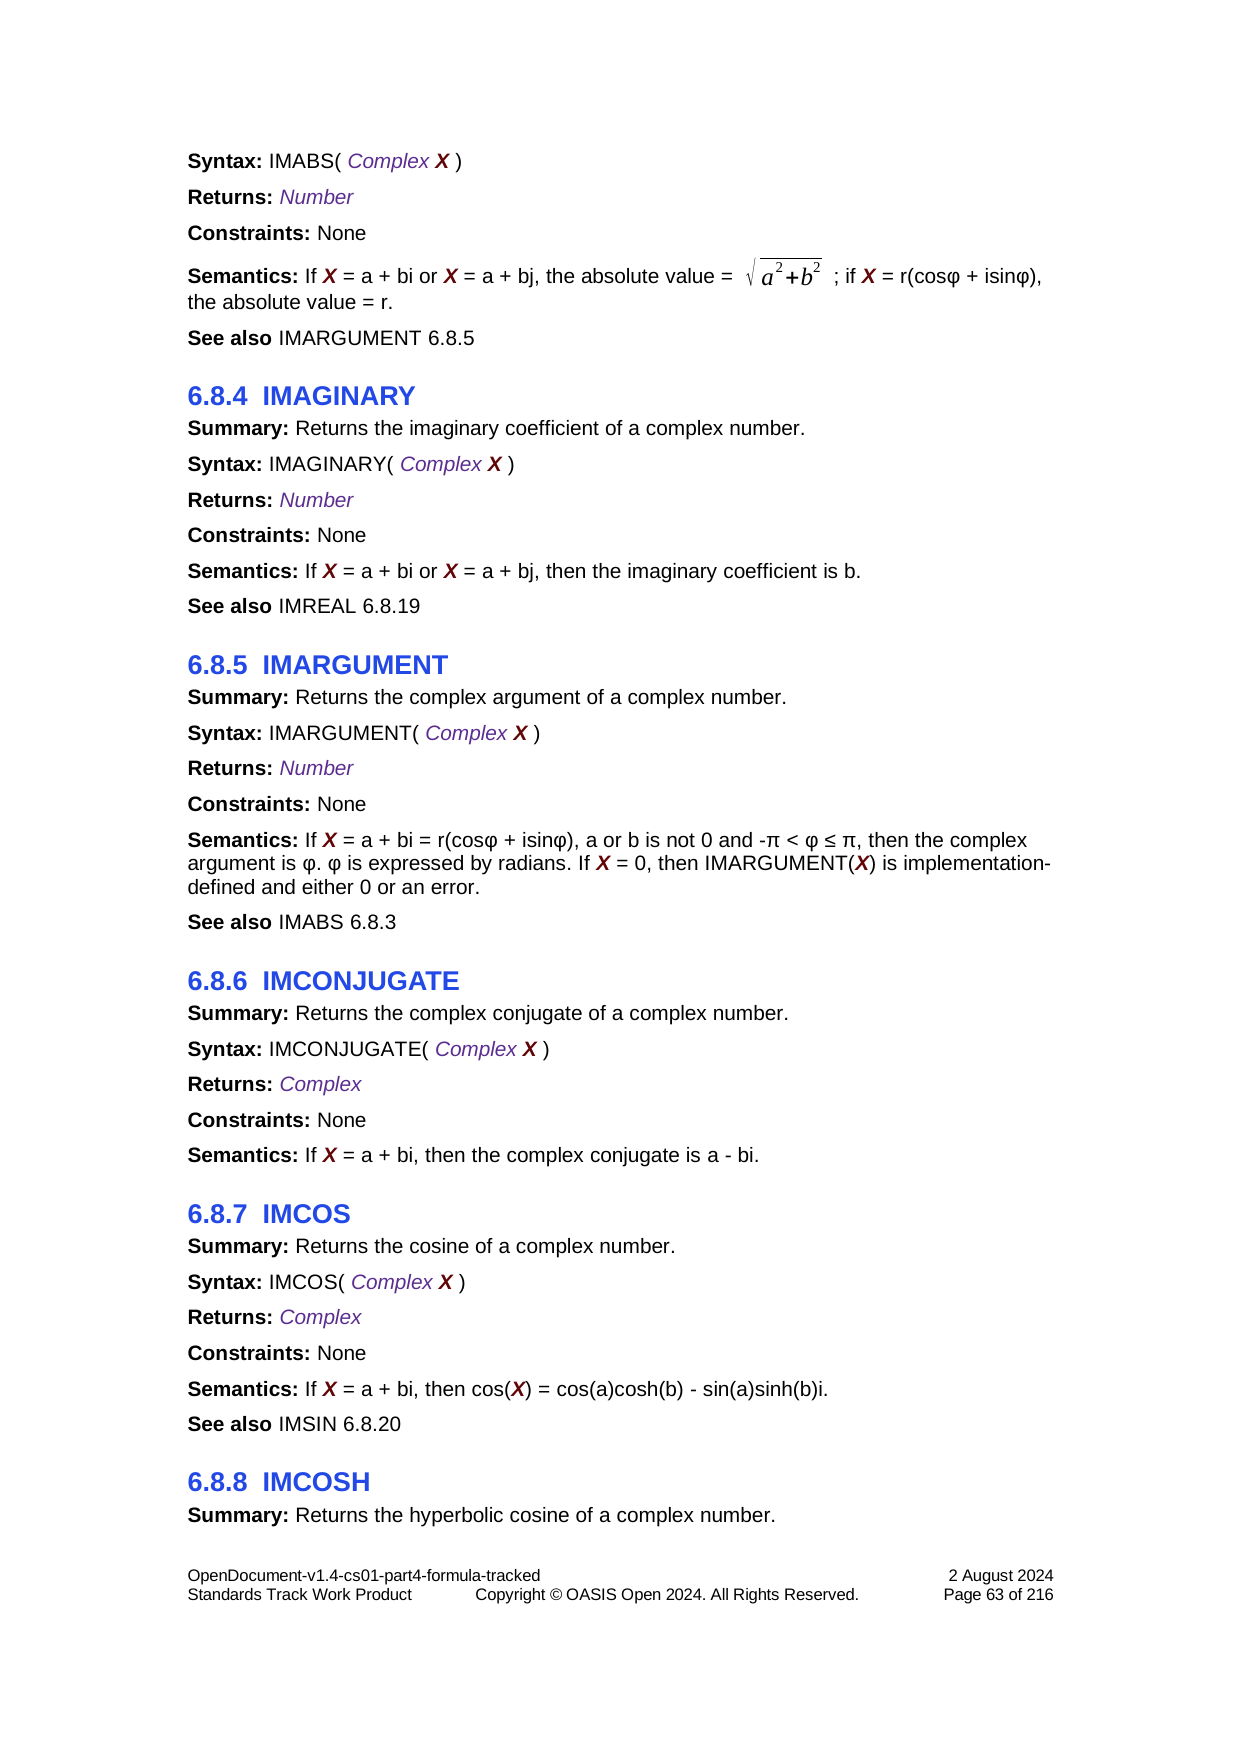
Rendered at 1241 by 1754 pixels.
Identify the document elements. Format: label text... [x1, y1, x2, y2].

subtitle IMAGINARY [187, 381, 1053, 411]
text See also IMABS 6.8.3 [187, 911, 1053, 934]
text Constraints: None [187, 221, 1053, 245]
subtitle IMCOS [187, 1198, 1053, 1228]
subtitle IMCONJUGATE [187, 965, 1053, 995]
text Returns: Number [187, 757, 1053, 780]
text Returns: Complex [187, 1073, 1053, 1096]
text Returns: Number [187, 186, 1053, 209]
text Returns: Number [187, 488, 1053, 512]
text Syntax: IMCONJUGATE( Complex X ) [187, 1037, 1053, 1061]
text Semantics: If X = a + bi or X = a + bj, the absolute value = ; if X = r(cosφ + isinφ), the absolute value = r. [187, 257, 1053, 314]
text Syntax: IMCOS( Complex X ) [187, 1270, 1053, 1294]
text Summary: Returns the complex conjugate of a complex number. [187, 1001, 1053, 1025]
text Semantics: If X = a + bi = r(cosφ + isinφ), a or b is not 0 and -π < φ ≤ π, then the complex argument is φ. φ is expressed by radians. If X = 0, then IMARGUMENT(X) is implementation-defined and either 0 or an error. [187, 828, 1053, 899]
text Syntax: IMAGINARY( Complex X ) [187, 452, 1053, 476]
text Constraints: None [187, 792, 1053, 816]
text Syntax: IMABS( Complex X ) [187, 150, 1053, 173]
text See also IMREAL 6.8.19 [187, 595, 1053, 618]
text Syntax: IMARGUMENT( Complex X ) [187, 721, 1053, 745]
text Summary: Returns the hyperbolic cosine of a complex number. [187, 1503, 1053, 1527]
text See also IMARGUMENT 6.8.5 [187, 326, 1053, 350]
text See also IMSIN 6.8.20 [187, 1413, 1053, 1436]
text Semantics: If X = a + bi or X = a + bj, then the imaginary coefficient is b. [187, 559, 1053, 583]
text Returns: Complex [187, 1306, 1053, 1329]
text Summary: Returns the complex argument of a complex number. [187, 686, 1053, 709]
text Semantics: If X = a + bi, then cos(X) = cos(a)cosh(b) - sin(a)sinh(b)i. [187, 1377, 1053, 1401]
text Constraints: None [187, 1341, 1053, 1365]
subtitle IMCOSH [187, 1467, 1053, 1497]
text Constraints: None [187, 1108, 1053, 1132]
text Summary: Returns the cosine of a complex number. [187, 1234, 1053, 1258]
subtitle IMARGUMENT [187, 649, 1053, 679]
text Summary: Returns the imaginary coefficient of a complex number. [187, 417, 1053, 440]
text Semantics: If X = a + bi, then the complex conjugate is a - bi. [187, 1144, 1053, 1167]
text Constraints: None [187, 524, 1053, 547]
